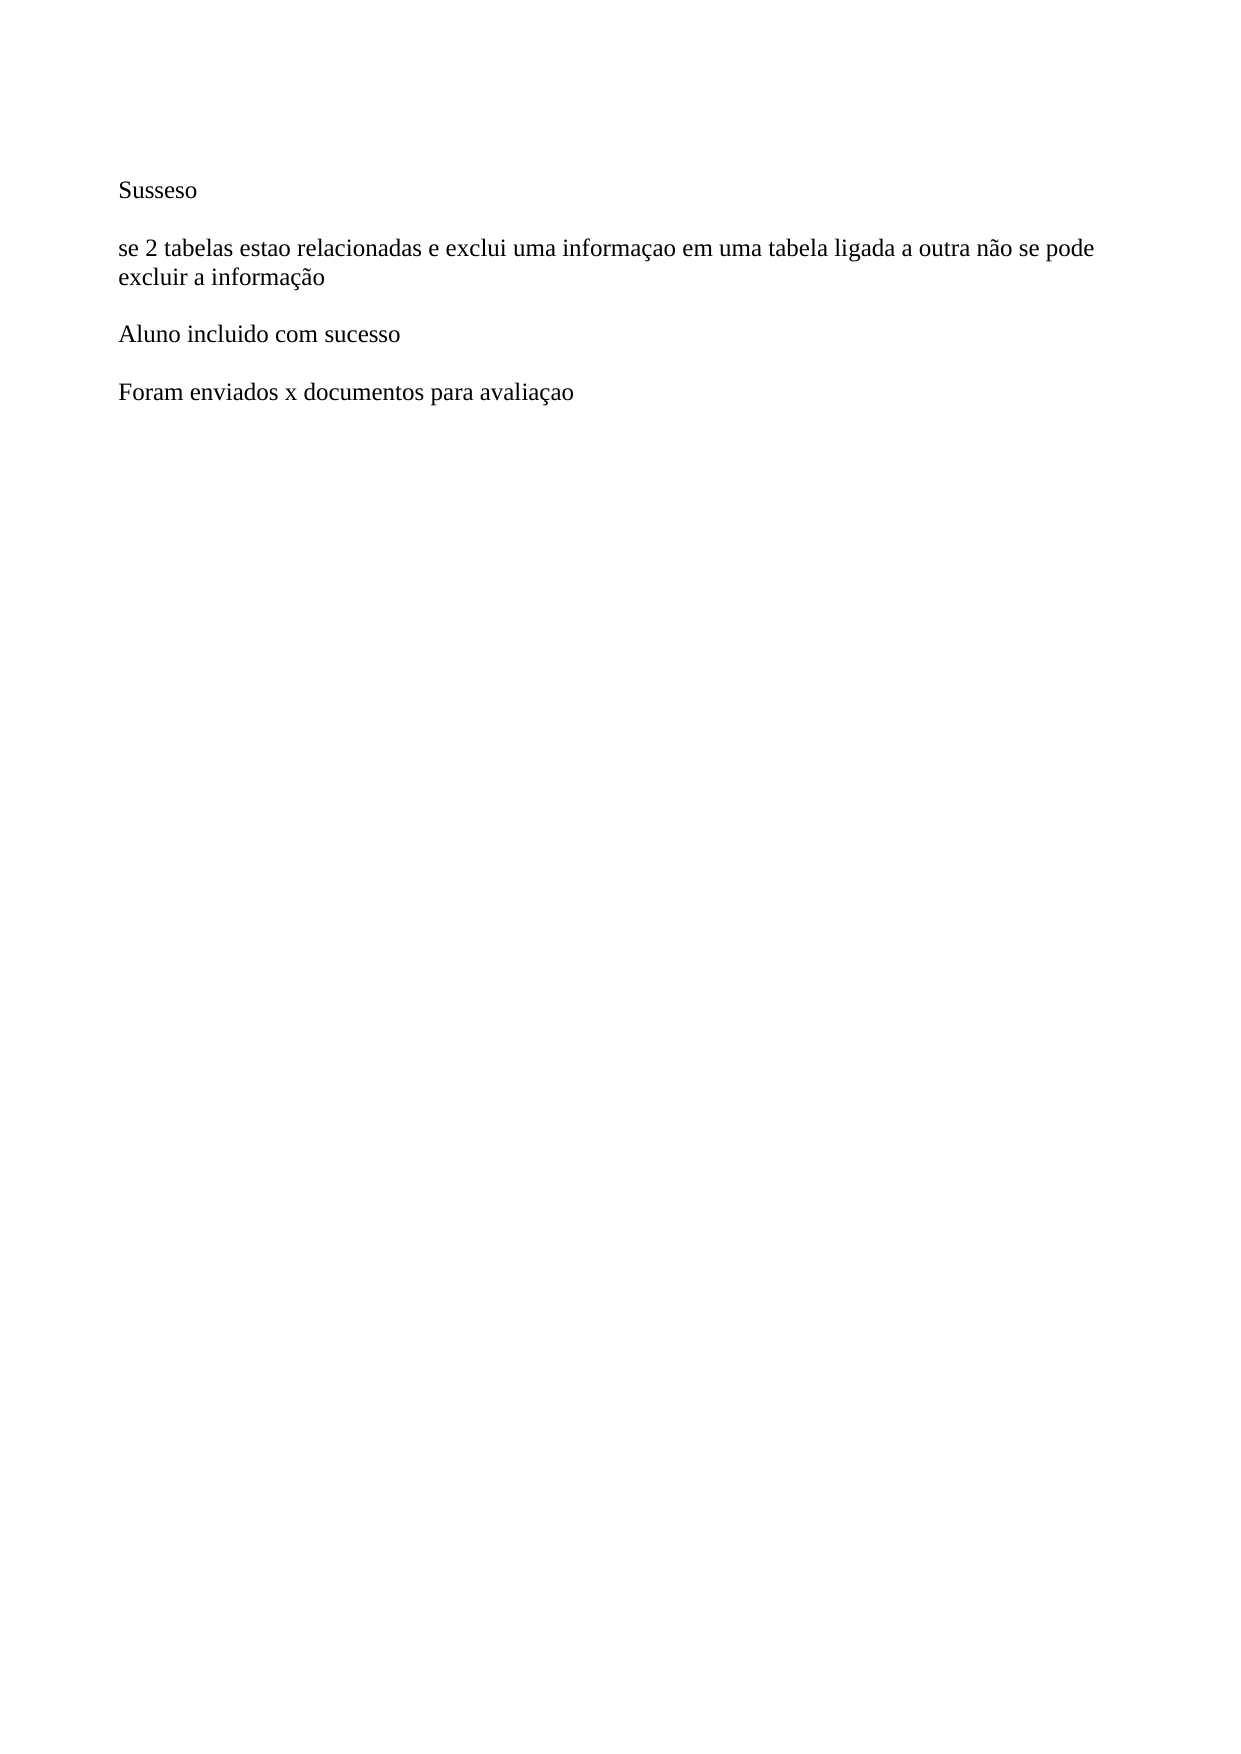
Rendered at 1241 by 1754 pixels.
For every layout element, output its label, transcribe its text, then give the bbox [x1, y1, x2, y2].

text Susseso [118, 176, 1122, 204]
text Aluno incluido com sucesso [118, 319, 1122, 348]
text Foram enviados x documentos para avaliaçao [118, 377, 1122, 406]
text se 2 tabelas estao relacionadas e exclui uma informaçao em uma tabela ligada a outra não se pode excluir a informação [118, 233, 1122, 291]
